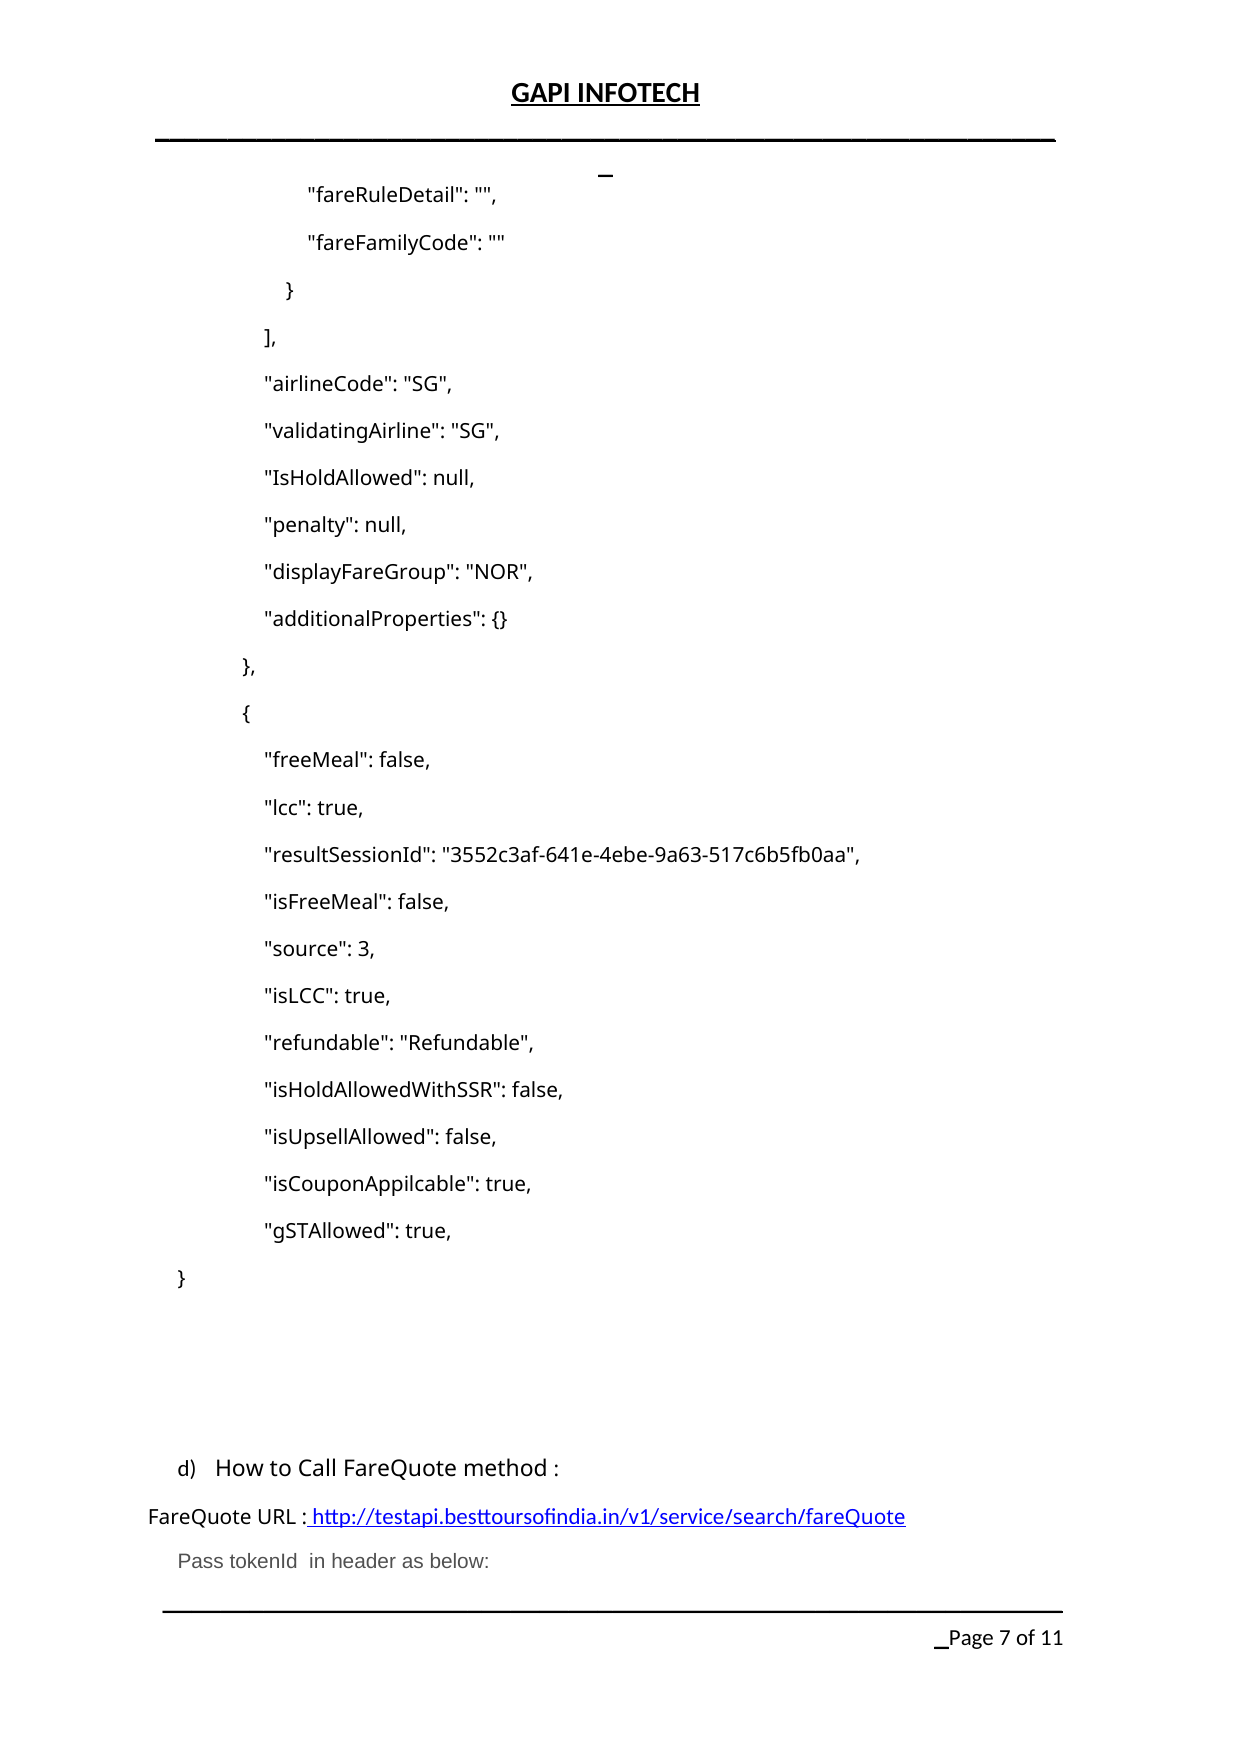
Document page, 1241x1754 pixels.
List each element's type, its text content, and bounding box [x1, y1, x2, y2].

list "isHoldAllowedWithSSR": false, [177, 1075, 1063, 1104]
list "isFreeMeal": false, [177, 887, 1063, 915]
list "gSTAllowed": true, [177, 1216, 1063, 1245]
list } [177, 1263, 1063, 1292]
list "isCouponAppilcable": true, [177, 1169, 1063, 1198]
text Pass tokenId in header as below: [148, 1549, 1063, 1573]
list "source": 3, [177, 934, 1063, 962]
list "refundable": "Refundable", [177, 1028, 1063, 1057]
list "airlineCode": "SG", [177, 369, 1063, 397]
list { [177, 698, 1063, 727]
list ], [177, 322, 1063, 350]
list "resultSessionId": "3552c3af-641e-4ebe-9a63-517c6b5fb0aa", [177, 840, 1063, 868]
list "fareFamilyCode": "" [177, 228, 1063, 256]
list How to Call FareQuote method : [177, 1452, 1063, 1483]
list "validatingAirline": "SG", [177, 416, 1063, 444]
list "IsHoldAllowed": null, [177, 463, 1063, 492]
list "freeMeal": false, [177, 746, 1063, 774]
list "isLCC": true, [177, 981, 1063, 1009]
list }, [177, 651, 1063, 680]
list } [177, 275, 1063, 303]
list "isUpsellAllowed": false, [177, 1122, 1063, 1151]
list "displayFareGroup": "NOR", [177, 557, 1063, 586]
list "fareRuleDetail": "", [177, 181, 1063, 209]
text FareQuote URL : http://testapi.besttoursofindia.in/v1/service/search/fareQuote [148, 1502, 1063, 1530]
list "additionalProperties": {} [177, 604, 1063, 633]
list "lcc": true, [177, 793, 1063, 821]
list "penalty": null, [177, 510, 1063, 539]
